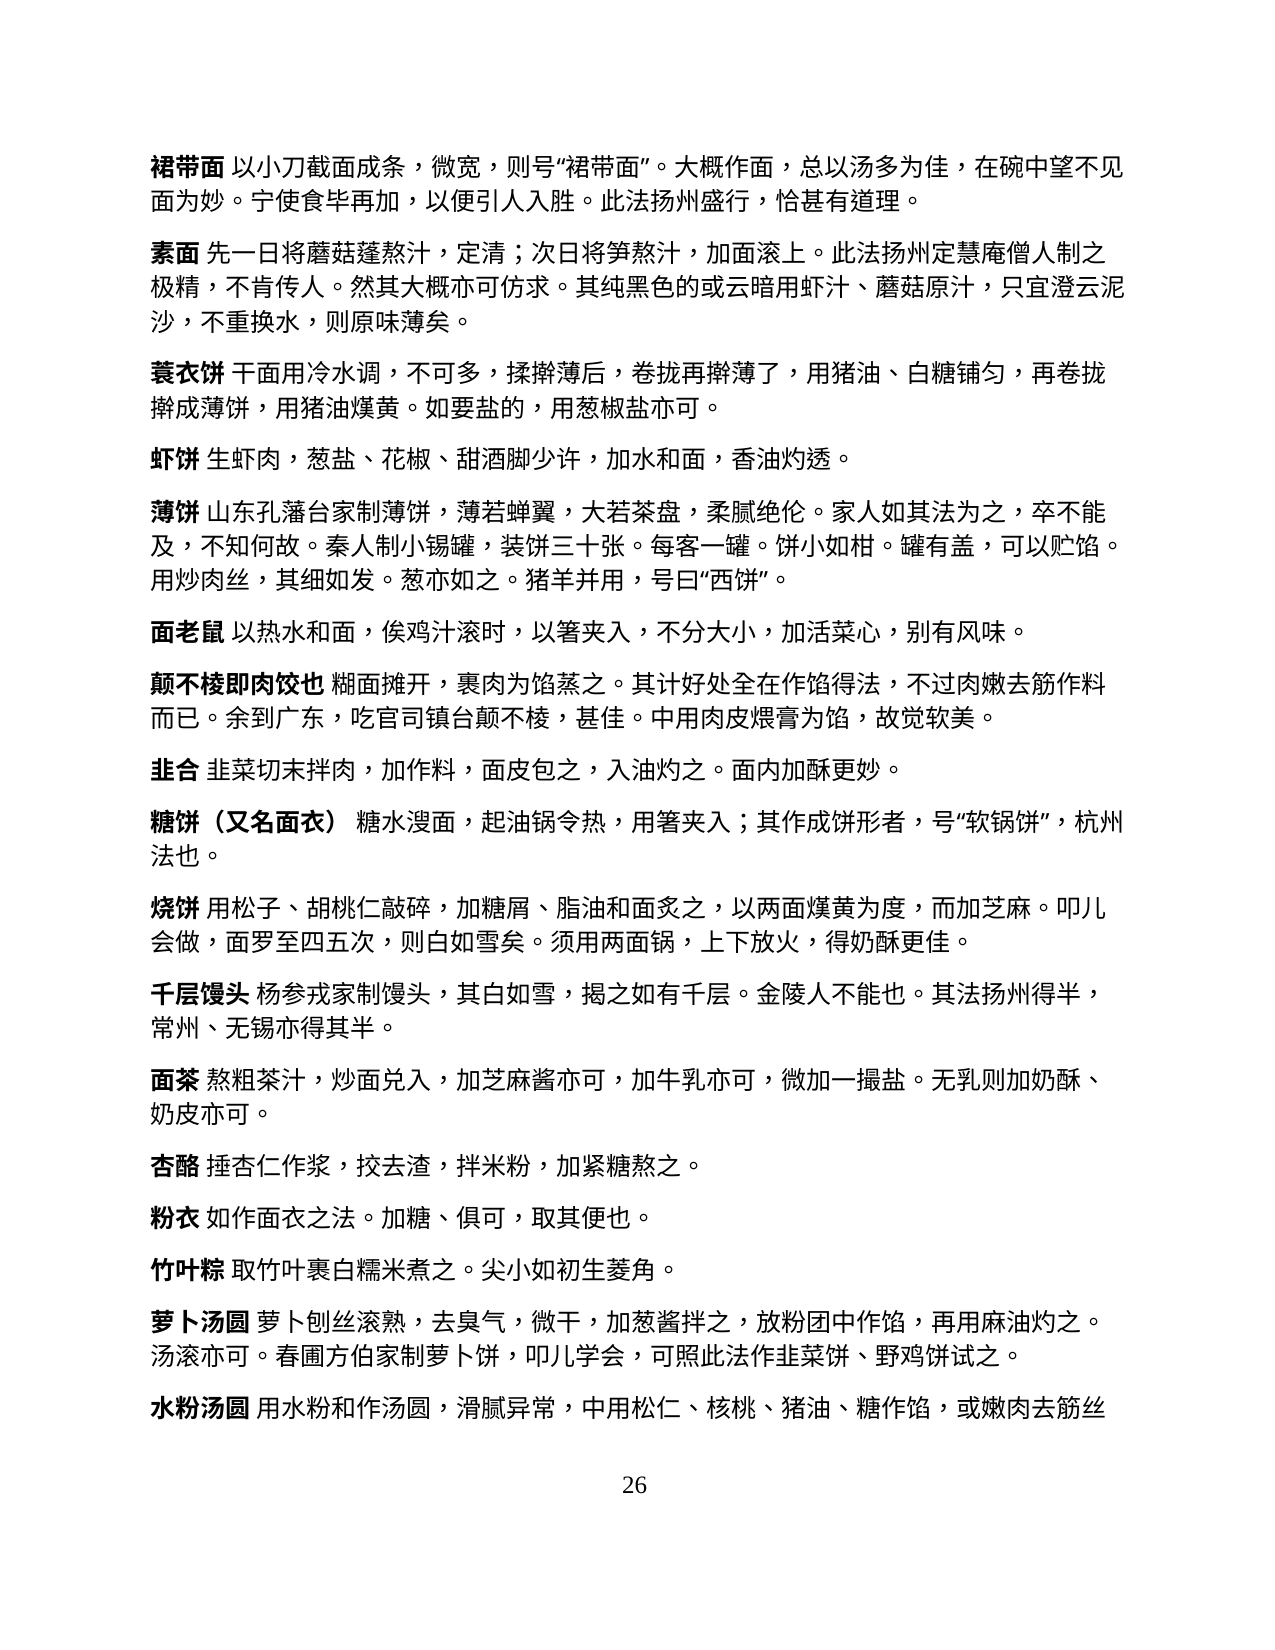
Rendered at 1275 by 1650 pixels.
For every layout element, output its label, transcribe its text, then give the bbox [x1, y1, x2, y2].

text 蓑衣饼 干面用冷水调，不可多，揉擀薄后，卷拢再擀薄了，用猪油、白糖铺匀，再卷拢擀成薄饼，用猪油熯黄。如要盐的，用葱椒盐亦可。 [150, 356, 1125, 424]
text 面老鼠 以热水和面，俟鸡汁滚时，以箸夹入，不分大小，加活菜心，别有风味。 [150, 614, 1125, 648]
text 烧饼 用松子、胡桃仁敲碎，加糖屑、脂油和面炙之，以两面熯黄为度，而加芝麻。叩儿会做，面罗至四五次，则白如雪矣。须用两面锅，上下放火，得奶酥更佳。 [150, 890, 1125, 958]
text 面茶 熬粗茶汁，炒面兑入，加芝麻酱亦可，加牛乳亦可，微加一撮盐。无乳则加奶酥、奶皮亦可。 [150, 1062, 1125, 1131]
text 素面 先一日将蘑菇蓬熬汁，定清；次日将笋熬汁，加面滚上。此法扬州定慧庵僧人制之极精，不肯传人。然其大概亦可仿求。其纯黑色的或云暗用虾汁、蘑菇原汁，只宜澄云泥沙，不重换水，则原味薄矣。 [150, 236, 1125, 338]
text 糖饼（又名面衣） 糖水溲面，起油锅令热，用箸夹入；其作成饼形者，号“软锅饼”，杭州法也。 [150, 804, 1125, 872]
text 粉衣 如作面衣之法。加糖、俱可，取其便也。 [150, 1200, 1125, 1234]
text 薄饼 山东孔藩台家制薄饼，薄若蝉翼，大若茶盘，柔腻绝伦。家人如其法为之，卒不能及，不知何故。秦人制小锡罐，装饼三十张。每客一罐。饼小如柑。罐有盖，可以贮馅。用炒肉丝，其细如发。葱亦如之。猪羊并用，号曰“西饼”。 [150, 494, 1125, 596]
text 韭合 韭菜切末拌肉，加作料，面皮包之，入油灼之。面内加酥更妙。 [150, 752, 1125, 786]
text 千层馒头 杨参戎家制馒头，其白如雪，揭之如有千层。金陵人不能也。其法扬州得半，常州、无锡亦得其半。 [150, 976, 1125, 1044]
text 水粉汤圆 用水粉和作汤圆，滑腻异常，中用松仁、核桃、猪油、糖作馅，或嫩肉去筋丝 [150, 1390, 1125, 1424]
text 裙带面 以小刀截面成条，微宽，则号“裙带面”。大概作面，总以汤多为佳，在碗中望不见面为妙。宁使食毕再加，以便引人入胜。此法扬州盛行，恰甚有道理。 [150, 150, 1125, 218]
text 萝卜汤圆 萝卜刨丝滚熟，去臭气，微干，加葱酱拌之，放粉团中作馅，再用麻油灼之。汤滚亦可。春圃方伯家制萝卜饼，叩儿学会，可照此法作韭菜饼、野鸡饼试之。 [150, 1304, 1125, 1372]
text 杏酪 捶杏仁作浆，挍去渣，拌米粉，加紧糖熬之。 [150, 1148, 1125, 1182]
text 颠不棱即肉饺也 糊面摊开，裹肉为馅蒸之。其计好处全在作馅得法，不过肉嫩去筋作料而已。余到广东，吃官司镇台颠不棱，甚佳。中用肉皮煨膏为馅，故觉软美。 [150, 666, 1125, 734]
text 虾饼 生虾肉，葱盐、花椒、甜酒脚少许，加水和面，香油灼透。 [150, 442, 1125, 476]
text 竹叶粽 取竹叶裹白糯米煮之。尖小如初生菱角。 [150, 1252, 1125, 1286]
